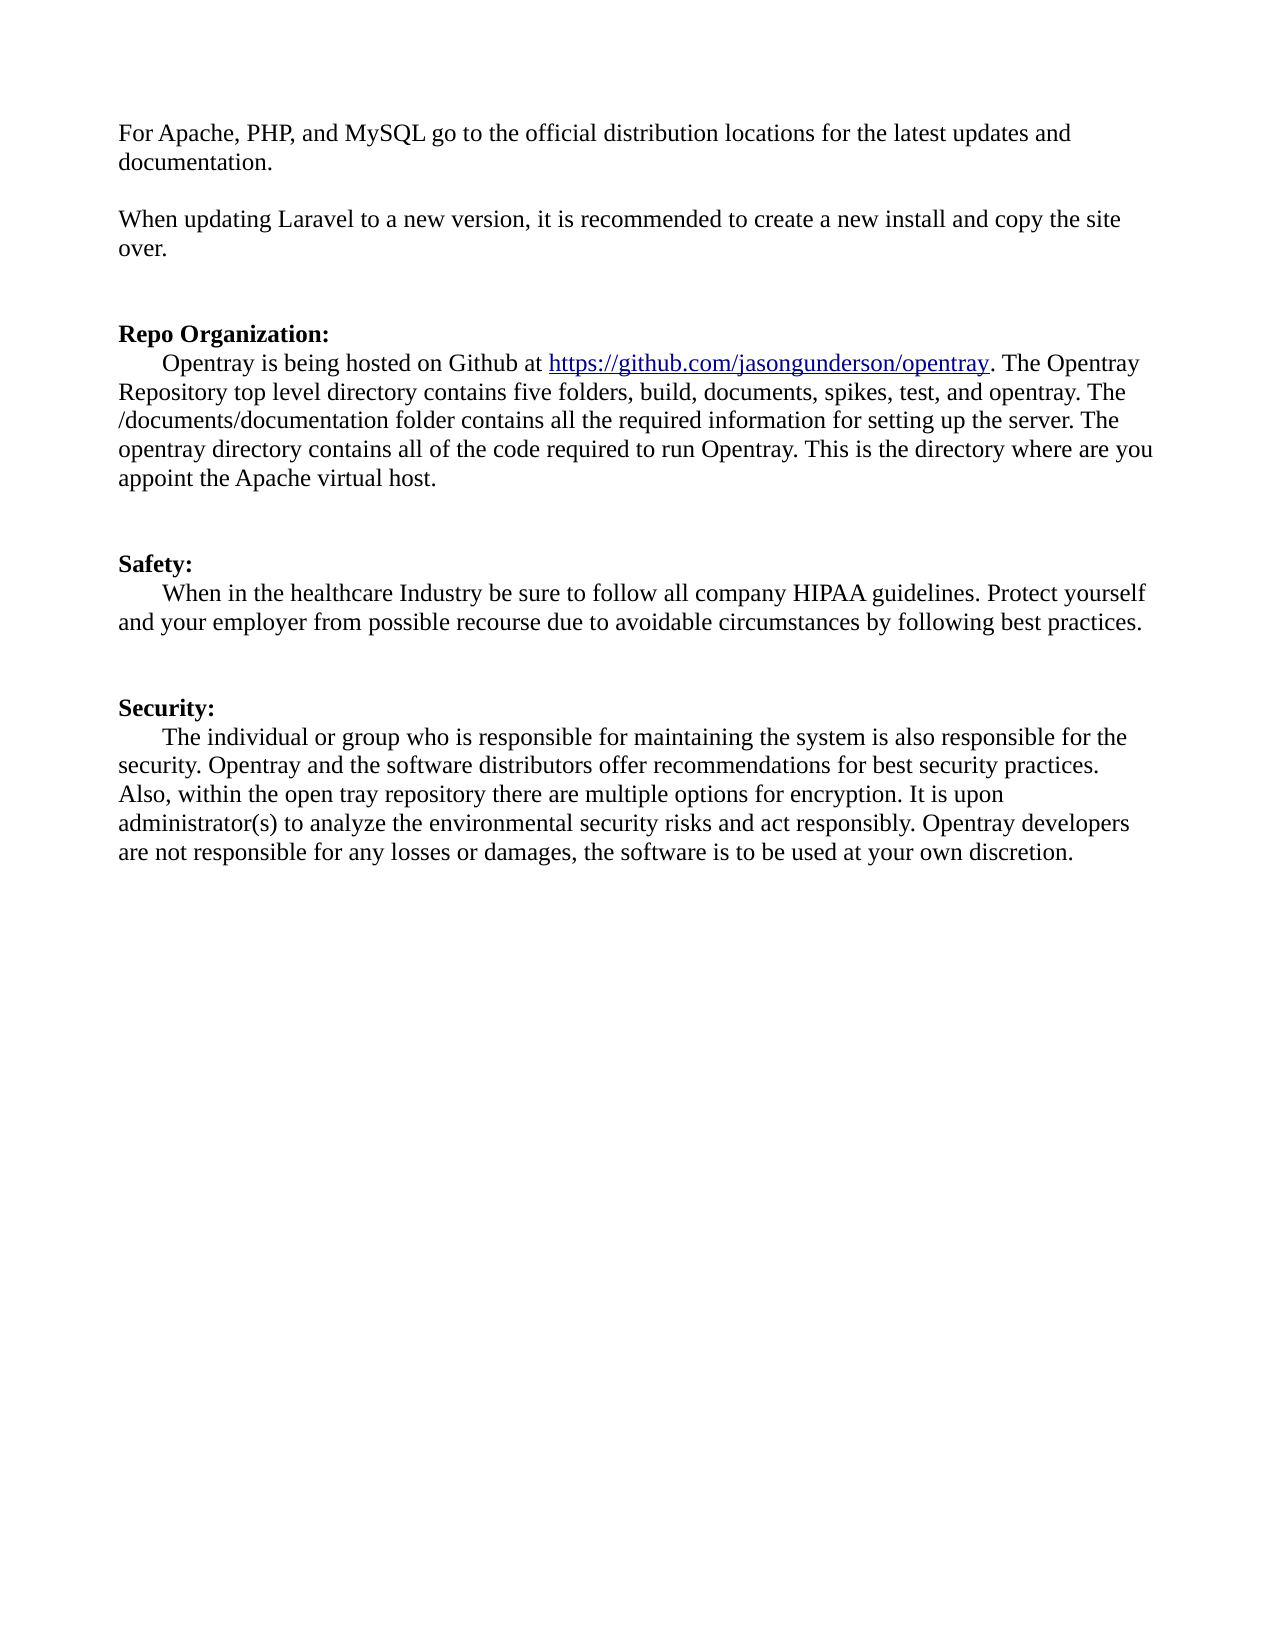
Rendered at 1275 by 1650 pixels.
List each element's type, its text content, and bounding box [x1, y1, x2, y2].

text When updating Laravel to a new version, it is recommended to create a new install and copy the site over. [118, 204, 1157, 262]
text Security: [118, 693, 1157, 722]
text Opentray is being hosted on Github at https://github.com/jasongunderson/opentray. The Opentray Repository top level directory contains five folders, build, documents, spikes, test, and opentray. The /documents/documentation folder contains all the required information for setting up the server. The opentray directory contains all of the code required to run Opentray. This is the directory where are you appoint the Apache virtual host. [118, 348, 1157, 492]
text When in the healthcare Industry be sure to follow all company HIPAA guidelines. Protect yourself and your employer from possible recourse due to avoidable circumstances by following best practices. [118, 578, 1157, 636]
text Safety: [118, 549, 1157, 578]
text For Apache, PHP, and MySQL go to the official distribution locations for the latest updates and documentation. [118, 118, 1157, 176]
text Repo Organization: [118, 319, 1157, 348]
text The individual or group who is responsible for maintaining the system is also responsible for the security. Opentray and the software distributors offer recommendations for best security practices. Also, within the open tray repository there are multiple options for encryption. It is upon administrator(s) to analyze the environmental security risks and act responsibly. Opentray developers are not responsible for any losses or damages, the software is to be used at your own discretion. [118, 722, 1157, 866]
